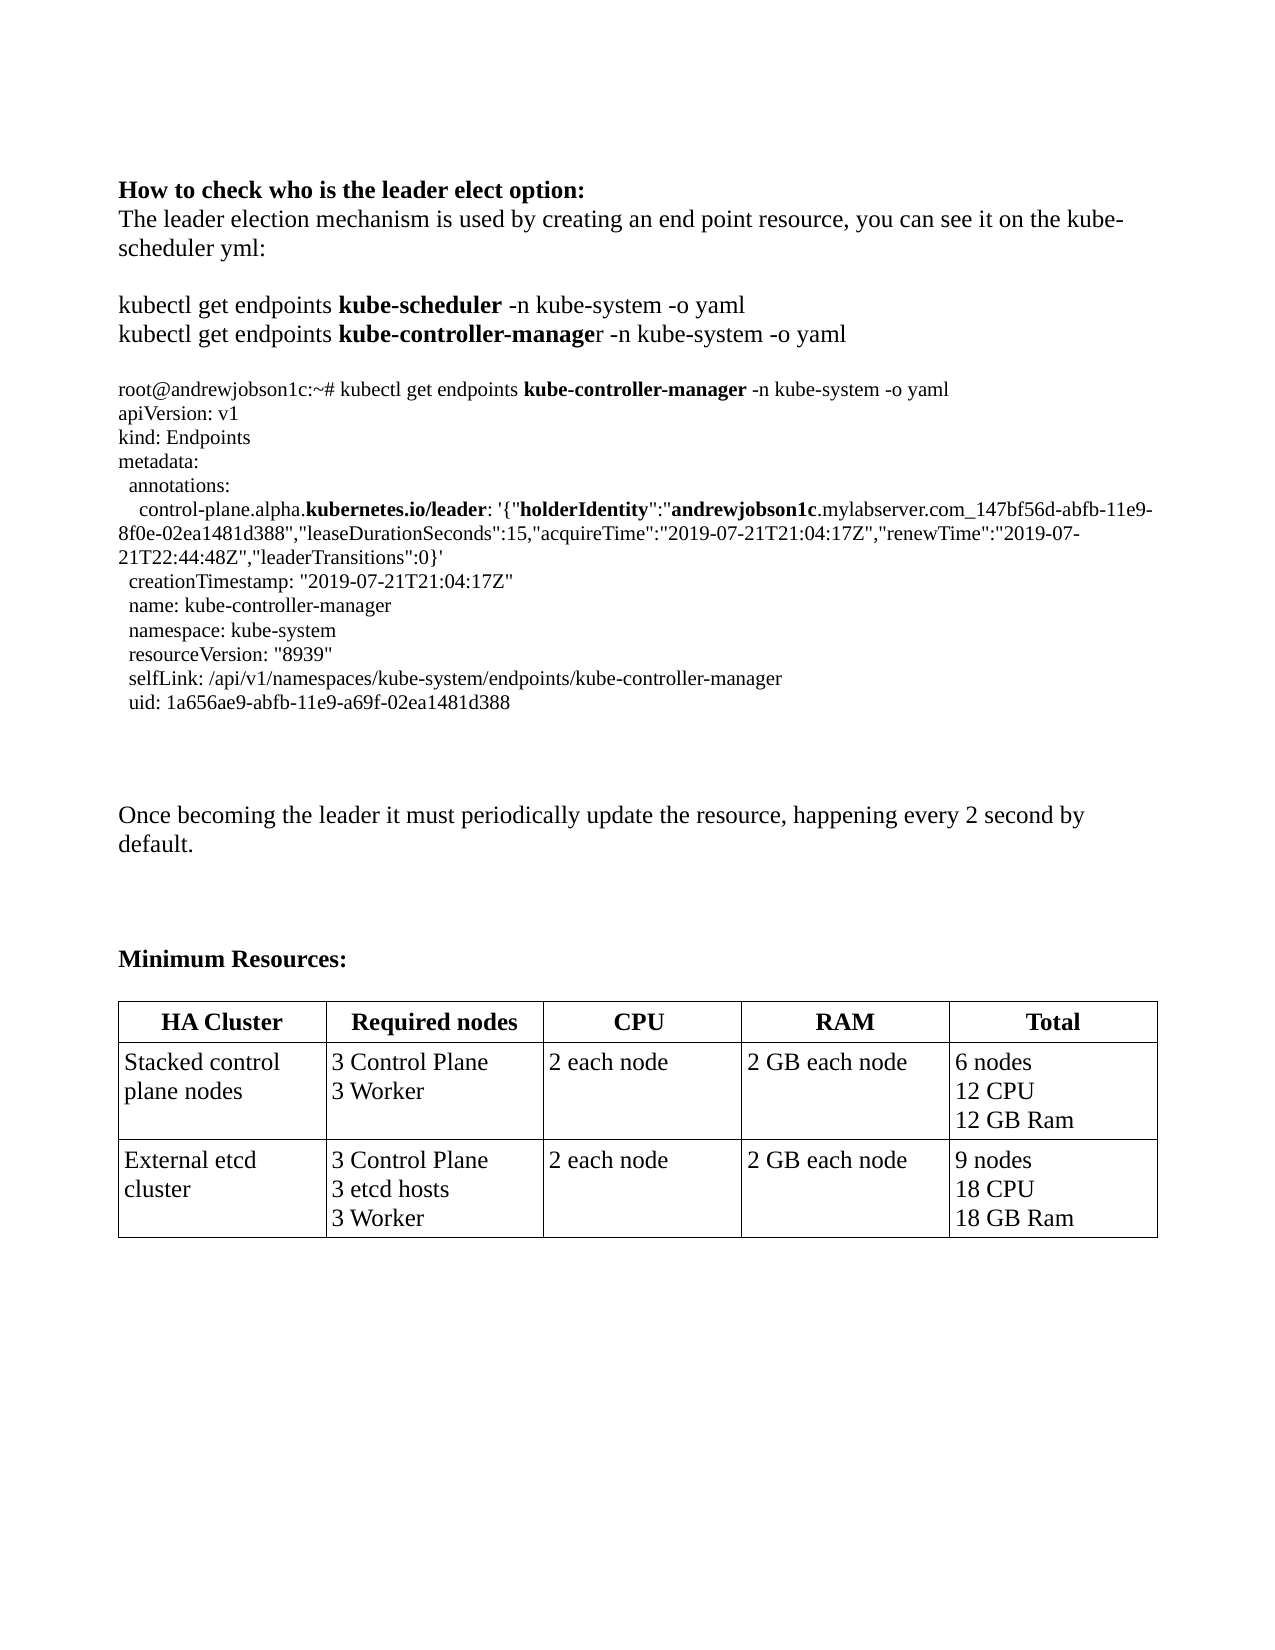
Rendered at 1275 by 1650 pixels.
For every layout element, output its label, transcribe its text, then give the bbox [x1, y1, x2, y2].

text name: kube-controller-manager [118, 593, 1157, 617]
table_cell External etcd cluster [119, 1140, 326, 1237]
table_header CPU [544, 1002, 741, 1042]
text resourceVersion: "8939" [118, 642, 1157, 666]
table_cell 2 each node [544, 1043, 741, 1139]
text control-plane.alpha.kubernetes.io/leader: '{"holderIdentity":"andrewjobson1c.mylabserver.com_147bf56d-abfb-11e9-8f0e-02ea1481d388","leaseDurationSeconds":15,"acquireTime":"2019-07-21T21:04:17Z","renewTime":"2019-07-21T22:44:48Z","leaderTransitions":0}' [118, 497, 1157, 569]
text Minimum Resources: [118, 944, 1157, 972]
text Once becoming the leader it must periodically update the resource, happening every 2 second by default. [118, 800, 1157, 857]
text annotations: [118, 473, 1157, 497]
table_cell 3 Control Plane 3 Worker [327, 1043, 543, 1139]
table_header HA Cluster [119, 1002, 326, 1042]
text metadata: [118, 449, 1157, 473]
table_header RAM [742, 1002, 949, 1042]
text The leader election mechanism is used by creating an end point resource, you can see it on the kube-scheduler yml: [118, 204, 1157, 262]
table_cell 9 nodes 18 CPU 18 GB Ram [950, 1140, 1157, 1237]
table_cell 3 Control Plane 3 etcd hosts 3 Worker [327, 1140, 543, 1237]
table_header Required nodes [327, 1002, 543, 1042]
text How to check who is the leader elect option: [118, 176, 1157, 204]
table_header Total [950, 1002, 1157, 1042]
text kubectl get endpoints kube-controller-manager -n kube-system -o yaml [118, 319, 1157, 348]
text kubectl get endpoints kube-scheduler -n kube-system -o yaml [118, 291, 1157, 319]
table_cell 6 nodes 12 CPU 12 GB Ram [950, 1043, 1157, 1139]
table_cell Stacked control plane nodes [119, 1043, 326, 1139]
text selfLink: /api/v1/namespaces/kube-system/endpoints/kube-controller-manager [118, 666, 1157, 690]
text uid: 1a656ae9-abfb-11e9-a69f-02ea1481d388 [118, 690, 1157, 714]
text namespace: kube-system [118, 617, 1157, 642]
table_cell 2 each node [544, 1140, 741, 1237]
text root@andrewjobson1c:~# kubectl get endpoints kube-controller-manager -n kube-system -o yaml [118, 377, 1157, 401]
text creationTimestamp: "2019-07-21T21:04:17Z" [118, 569, 1157, 593]
table_cell 2 GB each node [742, 1043, 949, 1139]
text apiVersion: v1 [118, 401, 1157, 425]
text kind: Endpoints [118, 425, 1157, 449]
table_cell 2 GB each node [742, 1140, 949, 1237]
